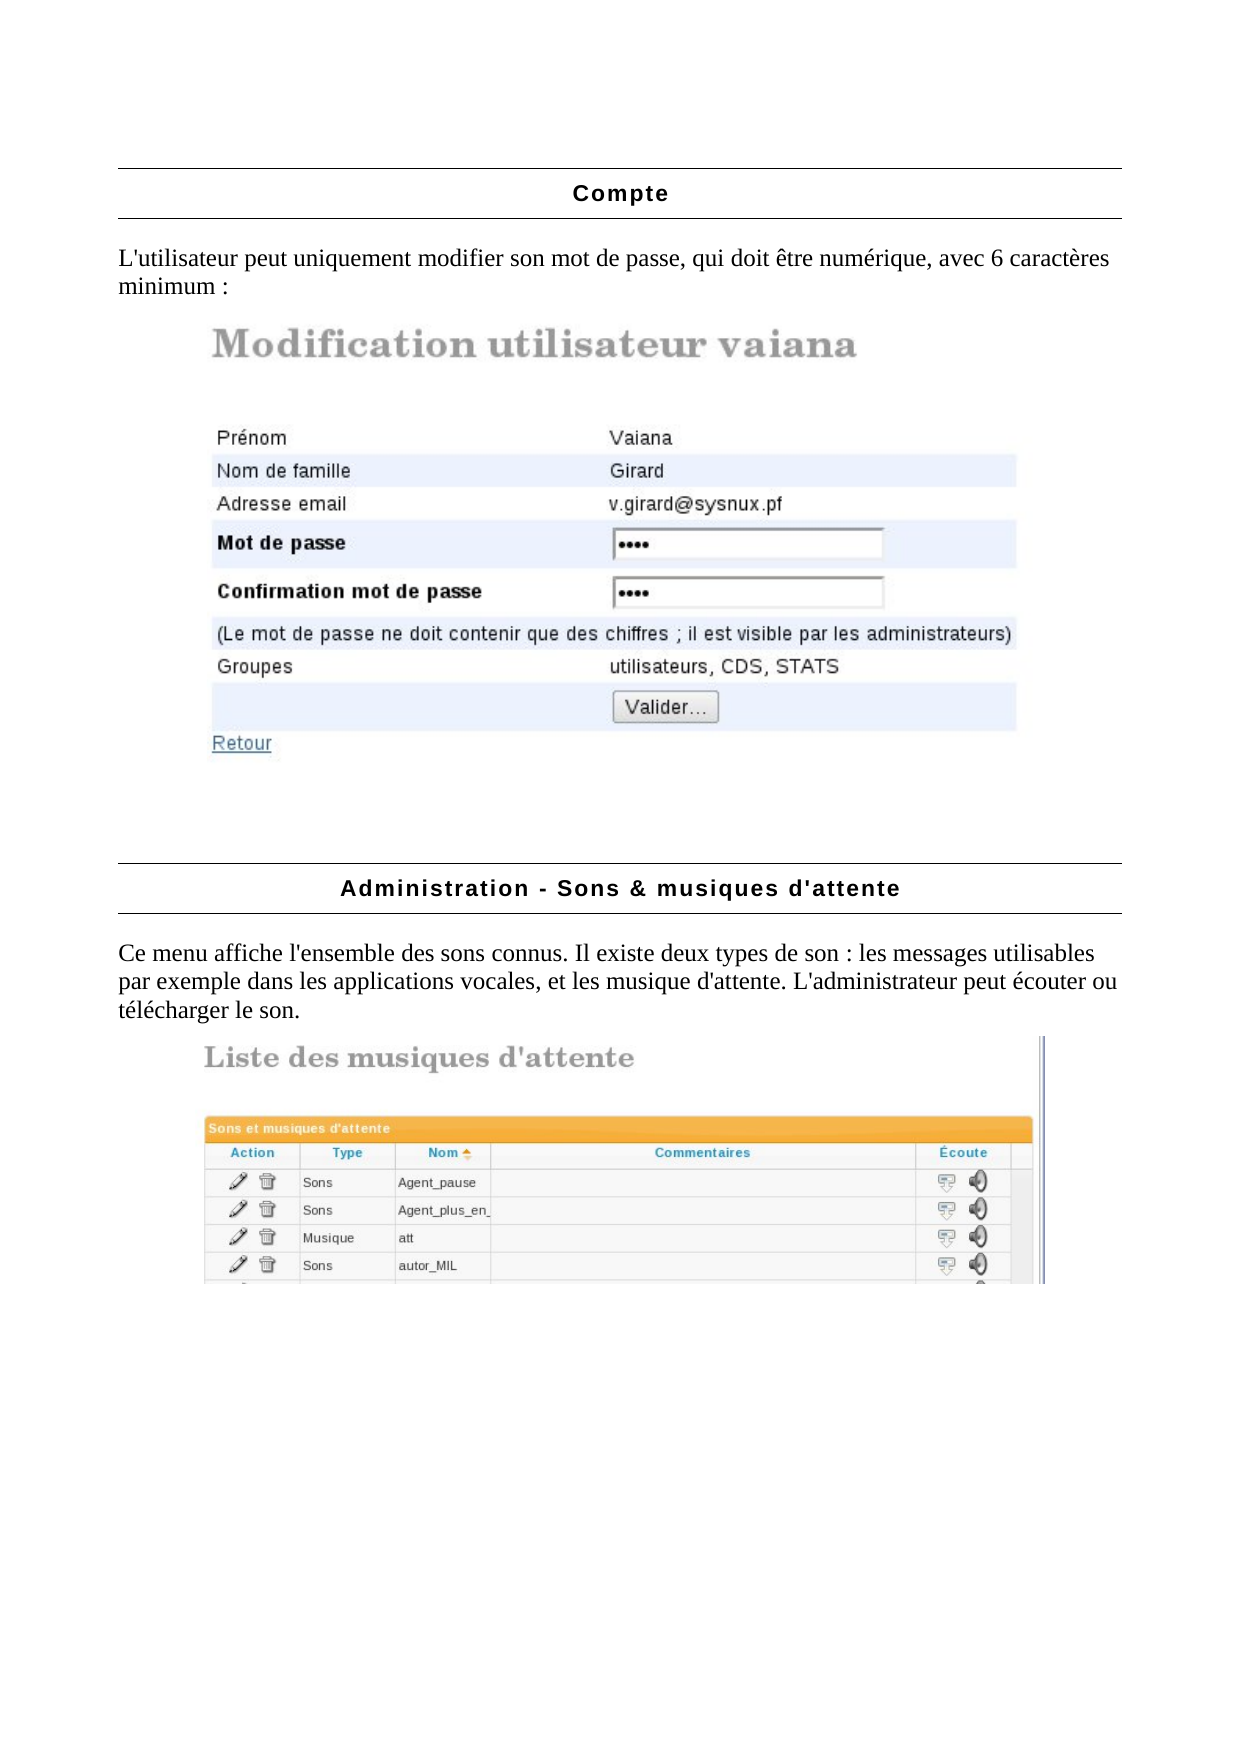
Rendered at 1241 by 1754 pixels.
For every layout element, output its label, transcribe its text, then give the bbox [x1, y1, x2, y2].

picture [206, 312, 1034, 772]
picture [195, 1036, 1045, 1284]
text Ce menu affiche l'ensemble des sons connus. Il existe deux types de son : les messages utilisables par exemple dans les applications vocales, et les musique d'attente. L'administrateur peut écouter ou télécharger le son. [118, 938, 1122, 1024]
subtitle Compte [118, 169, 1122, 218]
subtitle Administration - Sons & musiques d'attente [118, 864, 1122, 913]
text L'utilisateur peut uniquement modifier son mot de passe, qui doit être numérique, avec 6 caractères minimum : [118, 243, 1122, 300]
